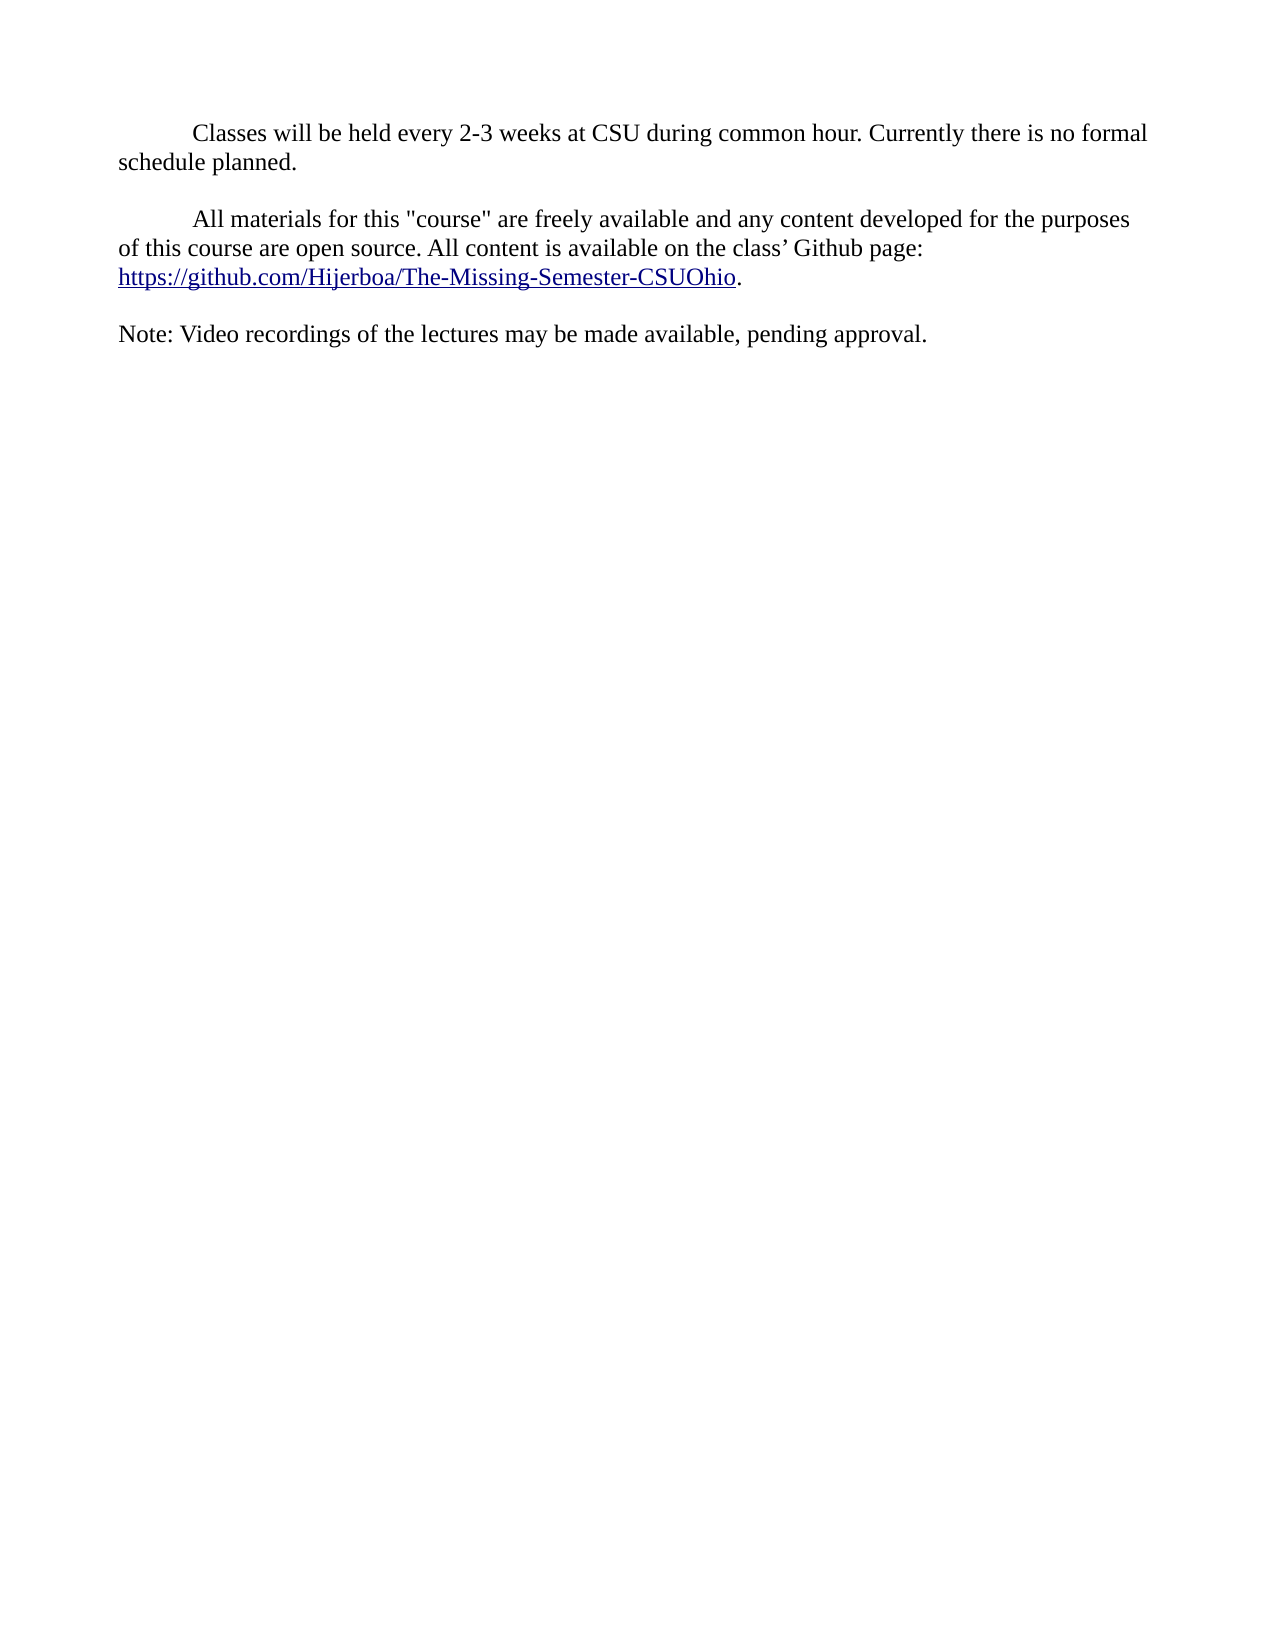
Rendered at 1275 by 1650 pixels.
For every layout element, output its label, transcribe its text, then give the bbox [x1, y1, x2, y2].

text All materials for this "course" are freely available and any content developed for the purposes of this course are open source. All content is available on the class’ Github page: https://github.com/Hijerboa/The-Missing-Semester-CSUOhio. [118, 204, 1157, 291]
text Note: Video recordings of the lectures may be made available, pending approval. [118, 319, 1157, 348]
text Classes will be held every 2-3 weeks at CSU during common hour. Currently there is no formal schedule planned. [118, 118, 1157, 176]
